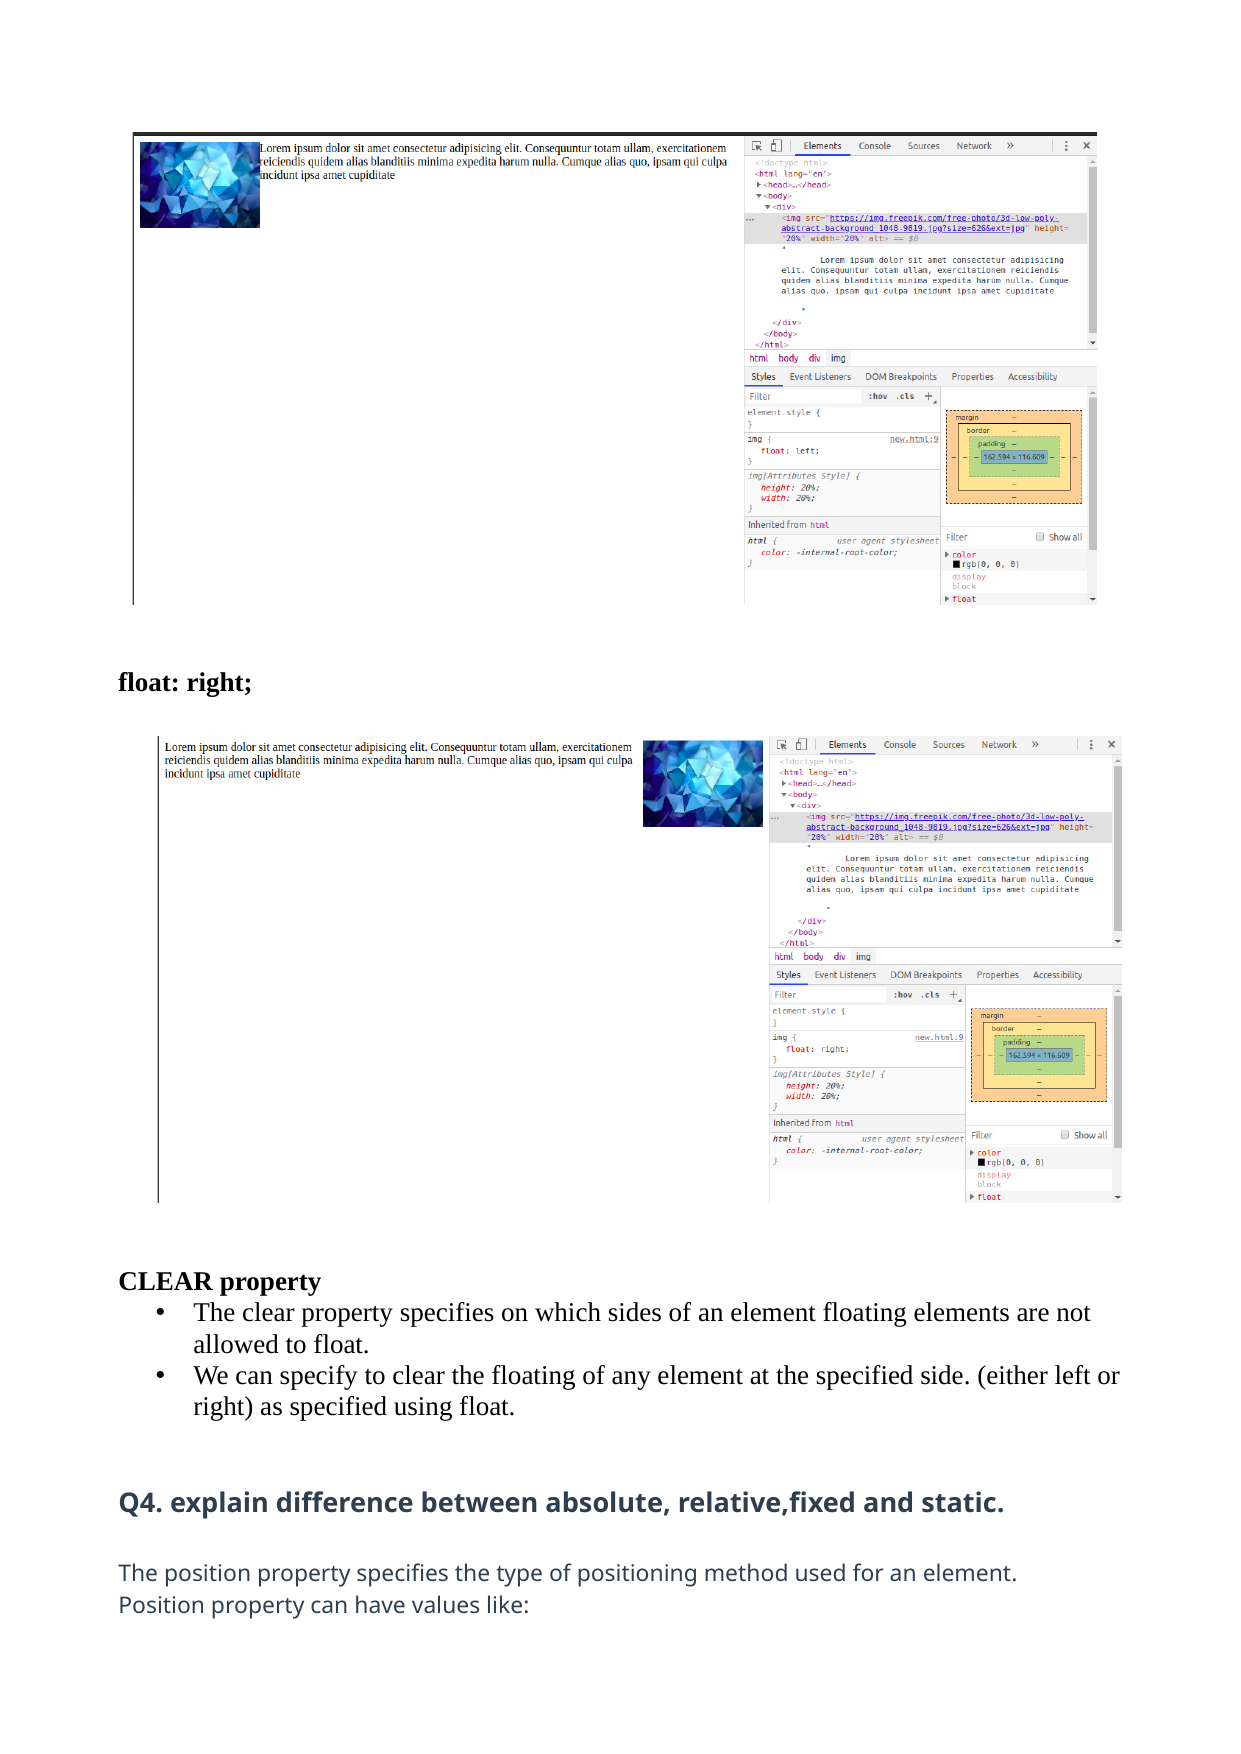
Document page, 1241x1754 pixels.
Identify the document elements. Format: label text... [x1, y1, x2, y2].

text Position property can have values like: [118, 1588, 1122, 1620]
text The position property specifies the type of positioning method used for an element. [118, 1557, 1122, 1588]
text CLEAR property [118, 1265, 1122, 1296]
list The clear property specifies on which sides of an element floating elements are not allowed to float. [156, 1296, 1122, 1359]
picture [157, 736, 1123, 1203]
text Q4. explain difference between absolute, relative,fixed and static. [118, 1483, 1122, 1520]
picture [132, 132, 1098, 605]
text float: right; [118, 667, 1122, 698]
list We can specify to clear the floating of any element at the specified side. (either left or right) as specified using float. [156, 1359, 1122, 1421]
